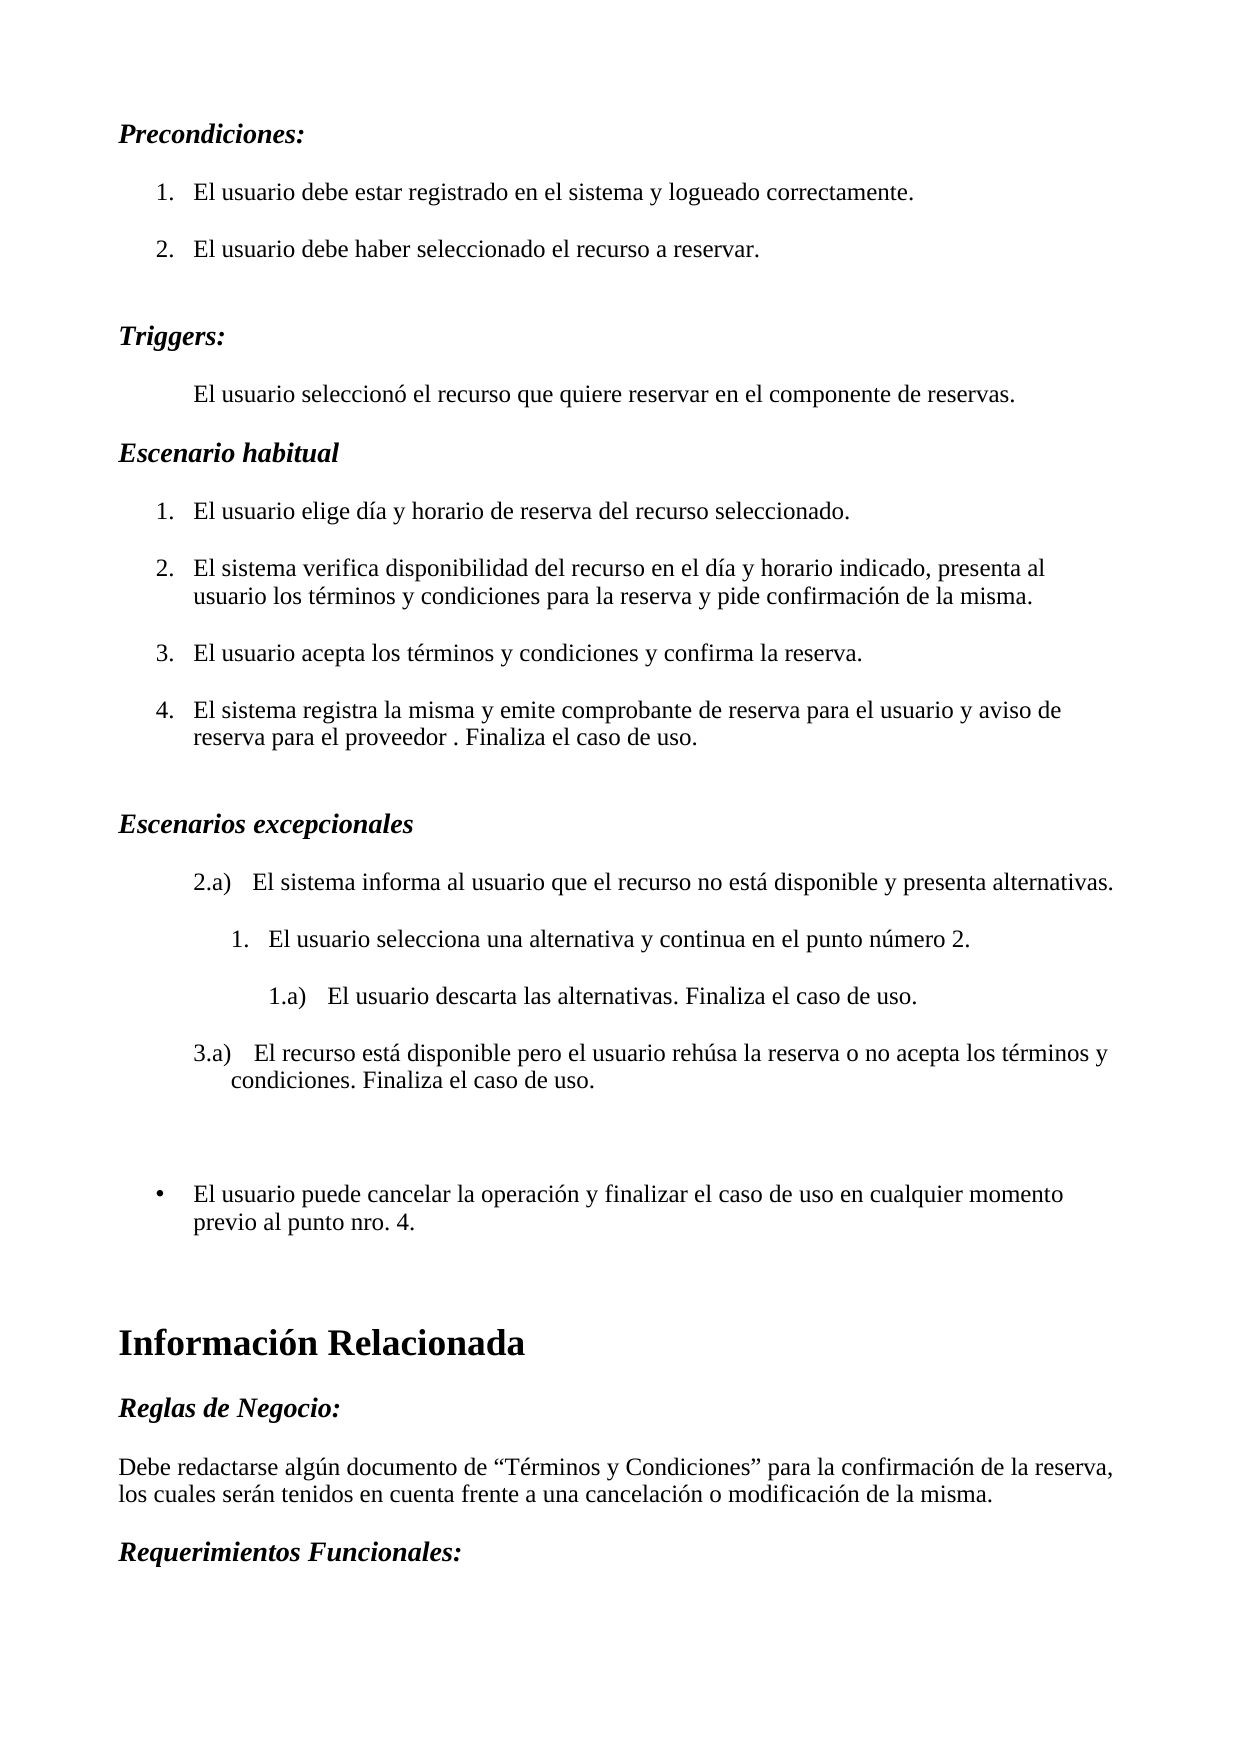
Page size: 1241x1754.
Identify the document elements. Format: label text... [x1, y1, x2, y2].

text Precondiciones: [118, 118, 1122, 149]
list El usuario selecciona una alternativa y continua en el punto número 2. [231, 925, 1122, 953]
list El usuario elige día y horario de reserva del recurso seleccionado. [156, 497, 1122, 525]
text Información Relacionada [118, 1322, 1122, 1363]
text Escenario habitual [118, 437, 1122, 468]
text Requerimientos Funcionales: [118, 1536, 1122, 1567]
list El usuario puede cancelar la operación y finalizar el caso de uso en cualquier momento previo al punto nro. 4. [156, 1180, 1122, 1236]
list El usuario debe estar registrado en el sistema y logueado correctamente. [156, 178, 1122, 206]
list El usuario descarta las alternativas. Finaliza el caso de uso. [268, 982, 1122, 1010]
text Debe redactarse algún documento de “Términos y Condiciones” para la confirmación de la reserva, los cuales serán tenidos en cuenta frente a una cancelación o modificación de la misma. [118, 1453, 1122, 1508]
list El usuario debe haber seleccionado el recurso a reservar. [156, 235, 1122, 291]
list El sistema informa al usuario que el recurso no está disponible y presenta alternativas. [193, 868, 1122, 896]
text Escenarios excepcionales [118, 808, 1122, 839]
text El usuario seleccionó el recurso que quiere reservar en el componente de reservas. [118, 380, 1122, 408]
list El usuario acepta los términos y condiciones y confirma la reserva. [156, 639, 1122, 667]
text Reglas de Negocio: [118, 1393, 1122, 1424]
list El sistema verifica disponibilidad del recurso en el día y horario indicado, presenta al usuario los términos y condiciones para la reserva y pide confirmación de la misma. [156, 554, 1122, 610]
list El sistema registra la misma y emite comprobante de reserva para el usuario y aviso de reserva para el proveedor . Finaliza el caso de uso. [156, 696, 1122, 779]
text Triggers: [118, 320, 1122, 351]
list El recurso está disponible pero el usuario rehúsa la reserva o no acepta los términos y condiciones. Finaliza el caso de uso. [193, 1039, 1122, 1094]
